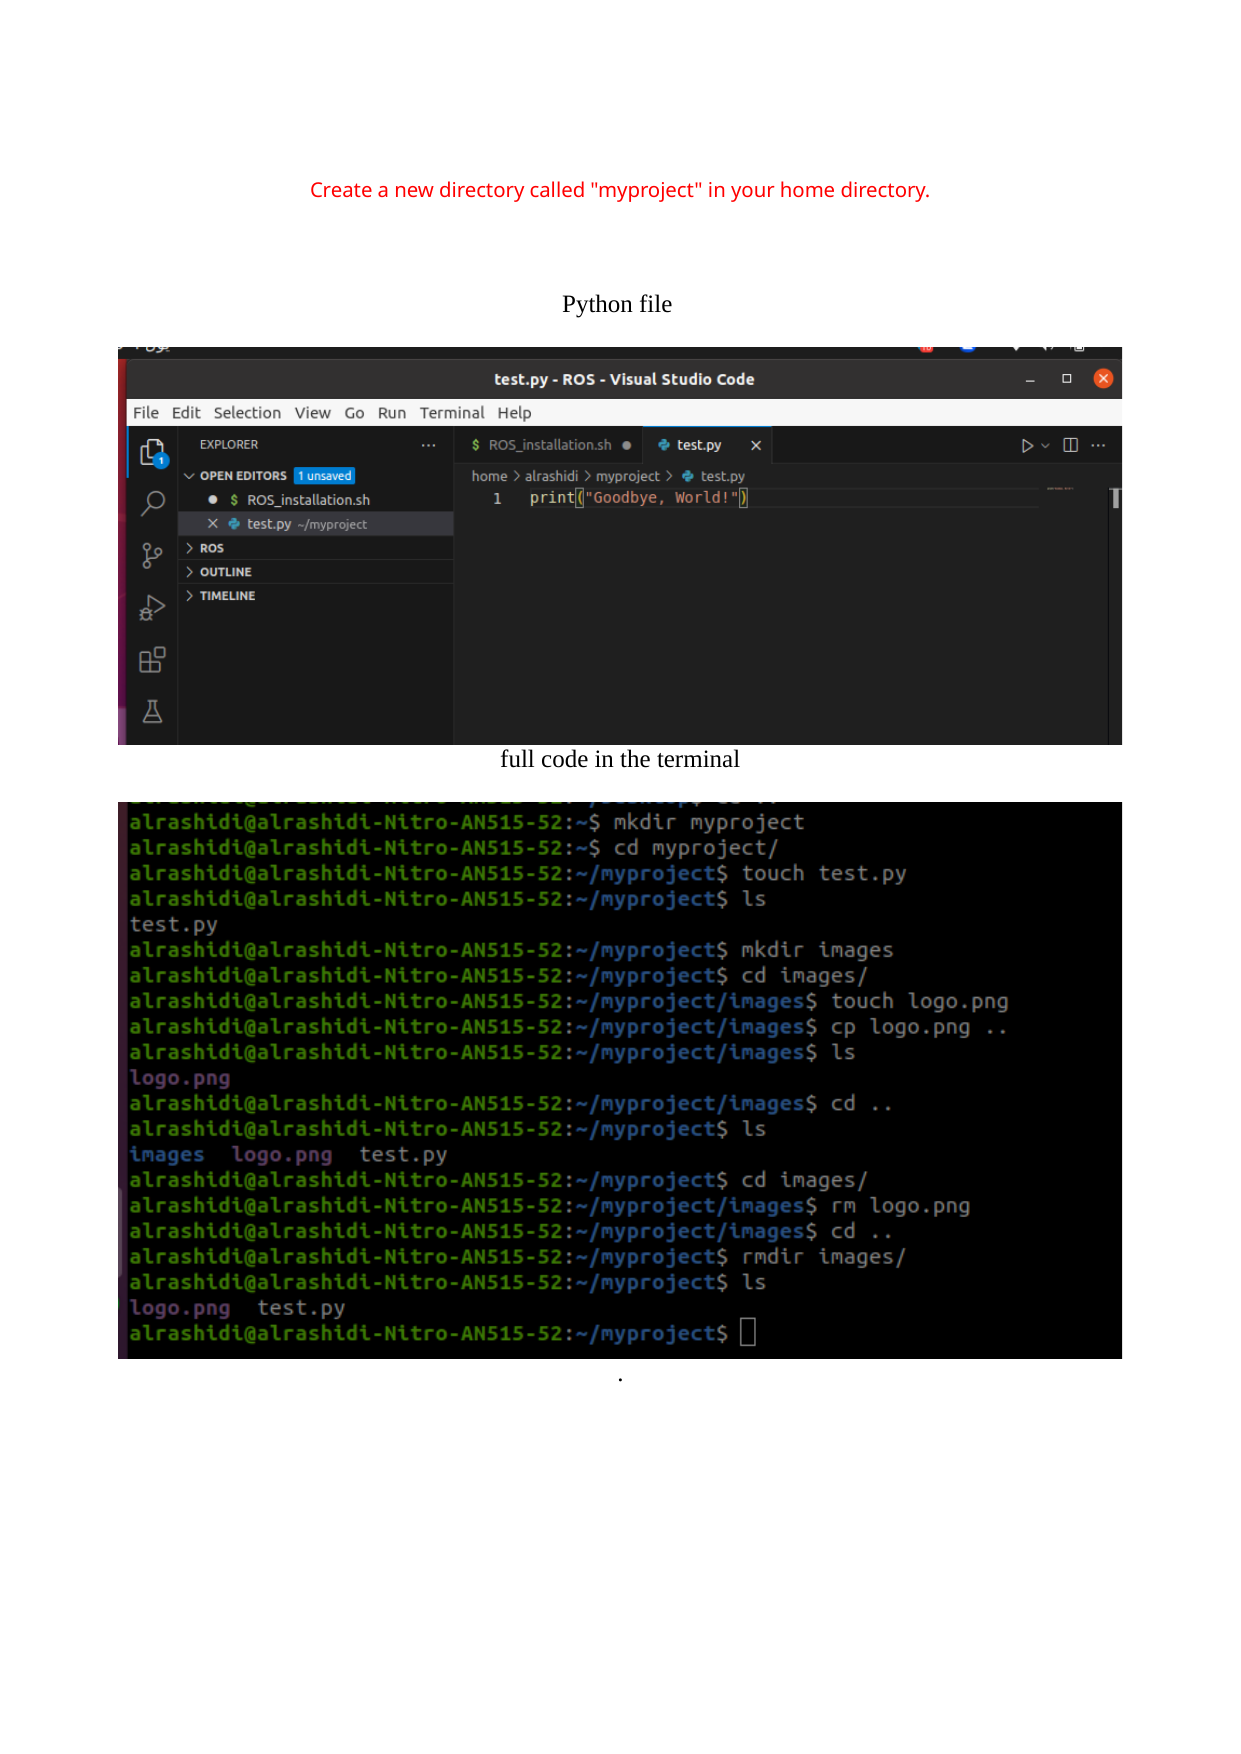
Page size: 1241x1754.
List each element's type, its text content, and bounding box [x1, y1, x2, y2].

picture [118, 347, 1123, 745]
text full code in the terminal [118, 745, 1122, 773]
text Python file [118, 289, 1122, 318]
text . [118, 1359, 1122, 1387]
text Create a new directory called "myproject" in your home directory. [118, 176, 1122, 203]
picture [118, 802, 1123, 1359]
